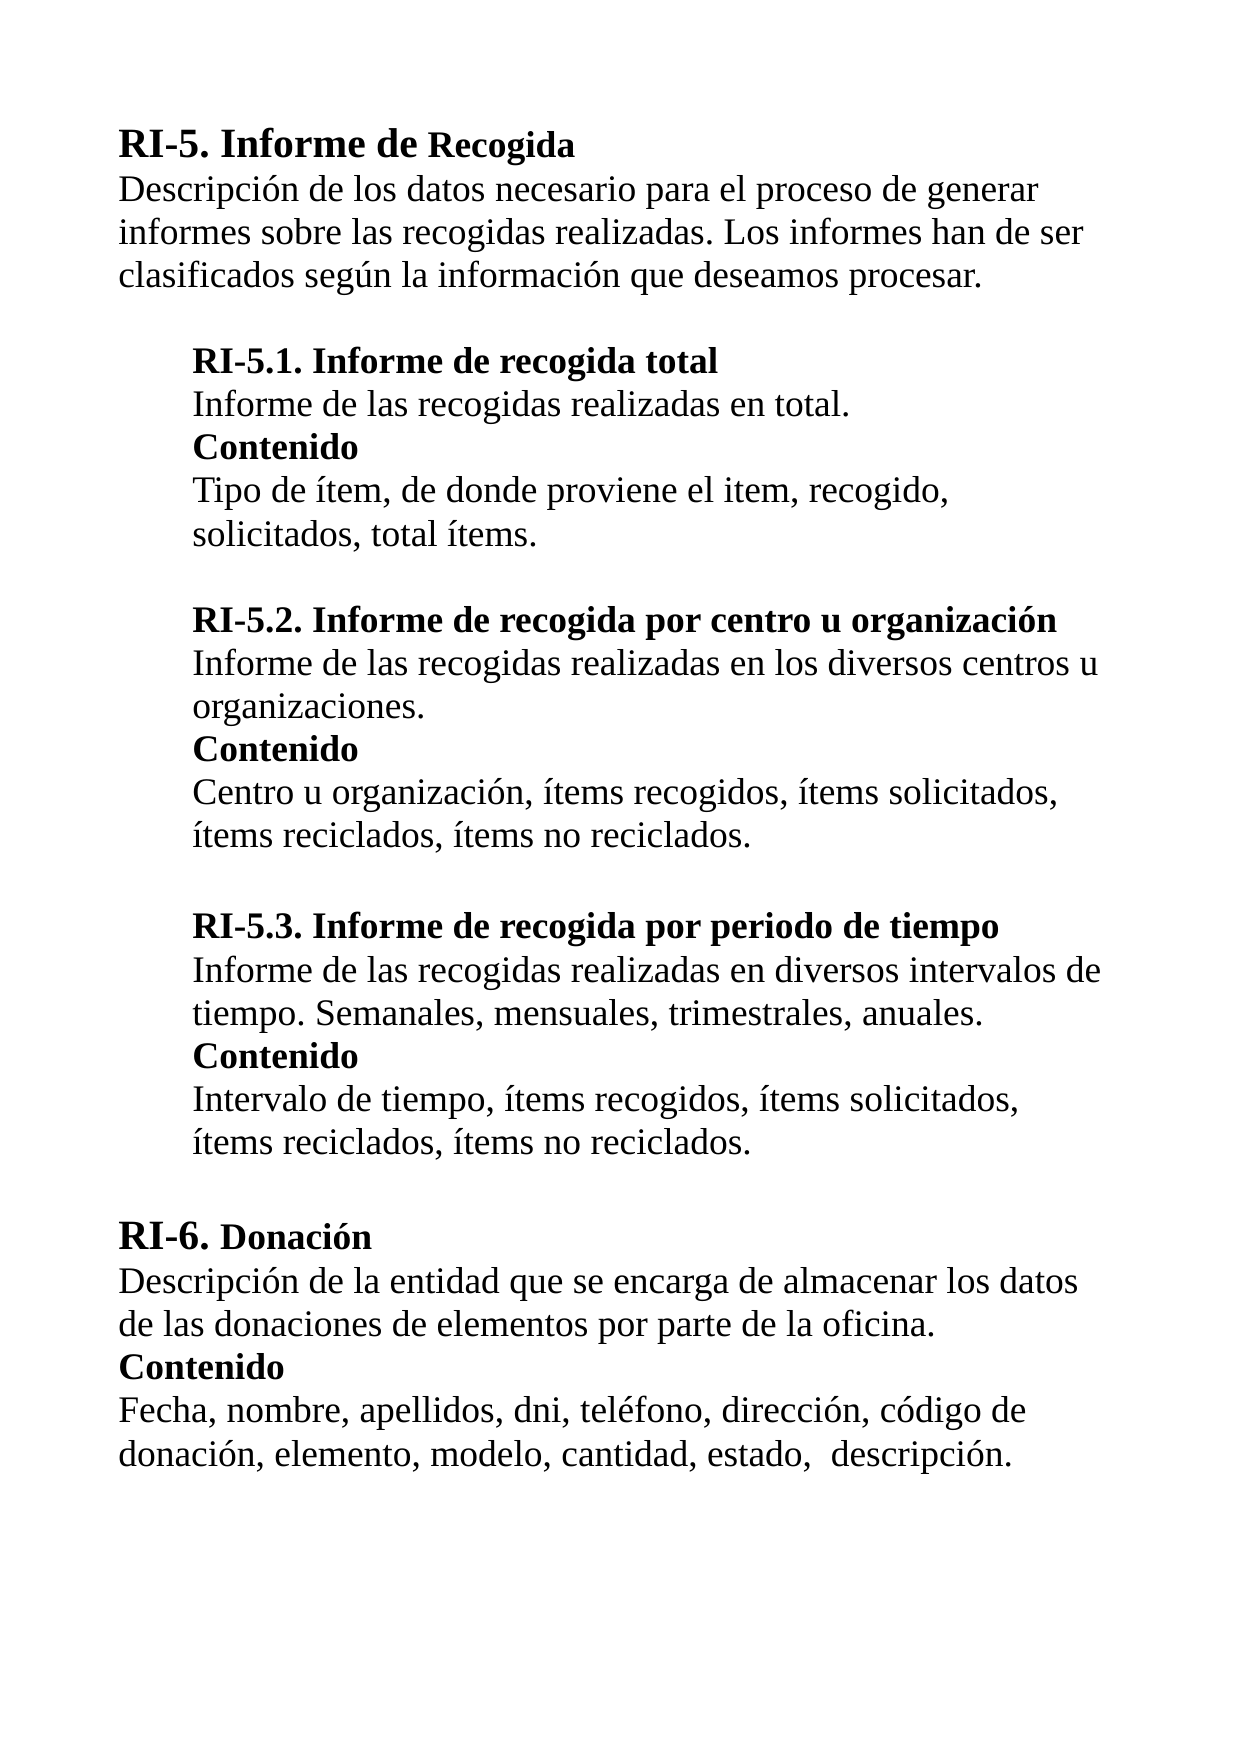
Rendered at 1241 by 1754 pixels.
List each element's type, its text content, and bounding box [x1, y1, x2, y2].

text Centro u organización, ítems recogidos, ítems solicitados, ítems reciclados, ítems no reciclados. [118, 770, 1122, 856]
text Contenido [118, 425, 1122, 468]
text Informe de las recogidas realizadas en diversos intervalos de tiempo. Semanales, mensuales, trimestrales, anuales. [118, 947, 1122, 1033]
text Tipo de ítem, de donde proviene el item, recogido, solicitados, total ítems. [118, 468, 1122, 554]
text RI-6. Donación [118, 1211, 1122, 1258]
text Informe de las recogidas realizadas en los diversos centros u organizaciones. [118, 640, 1122, 727]
text Descripción de la entidad que se encarga de almacenar los datos de las donaciones de elementos por parte de la oficina. [118, 1258, 1122, 1345]
text RI-5. Informe de Recogida [118, 118, 1122, 166]
text Informe de las recogidas realizadas en total. [118, 382, 1122, 425]
text RI-5.2. Informe de recogida por centro u organización [118, 597, 1122, 640]
text Contenido [118, 1345, 1122, 1388]
text Contenido [118, 1033, 1122, 1076]
text Contenido [118, 727, 1122, 770]
text Fecha, nombre, apellidos, dni, teléfono, dirección, código de donación, elemento, modelo, cantidad, estado, descripción. [118, 1388, 1122, 1474]
text RI-5.1. Informe de recogida total [118, 338, 1122, 382]
text Intervalo de tiempo, ítems recogidos, ítems solicitados, ítems reciclados, ítems no reciclados. [118, 1076, 1122, 1163]
text Descripción de los datos necesario para el proceso de generar informes sobre las recogidas realizadas. Los informes han de ser clasificados según la información que deseamos procesar. [118, 166, 1122, 295]
text RI-5.3. Informe de recogida por periodo de tiempo [118, 904, 1122, 947]
